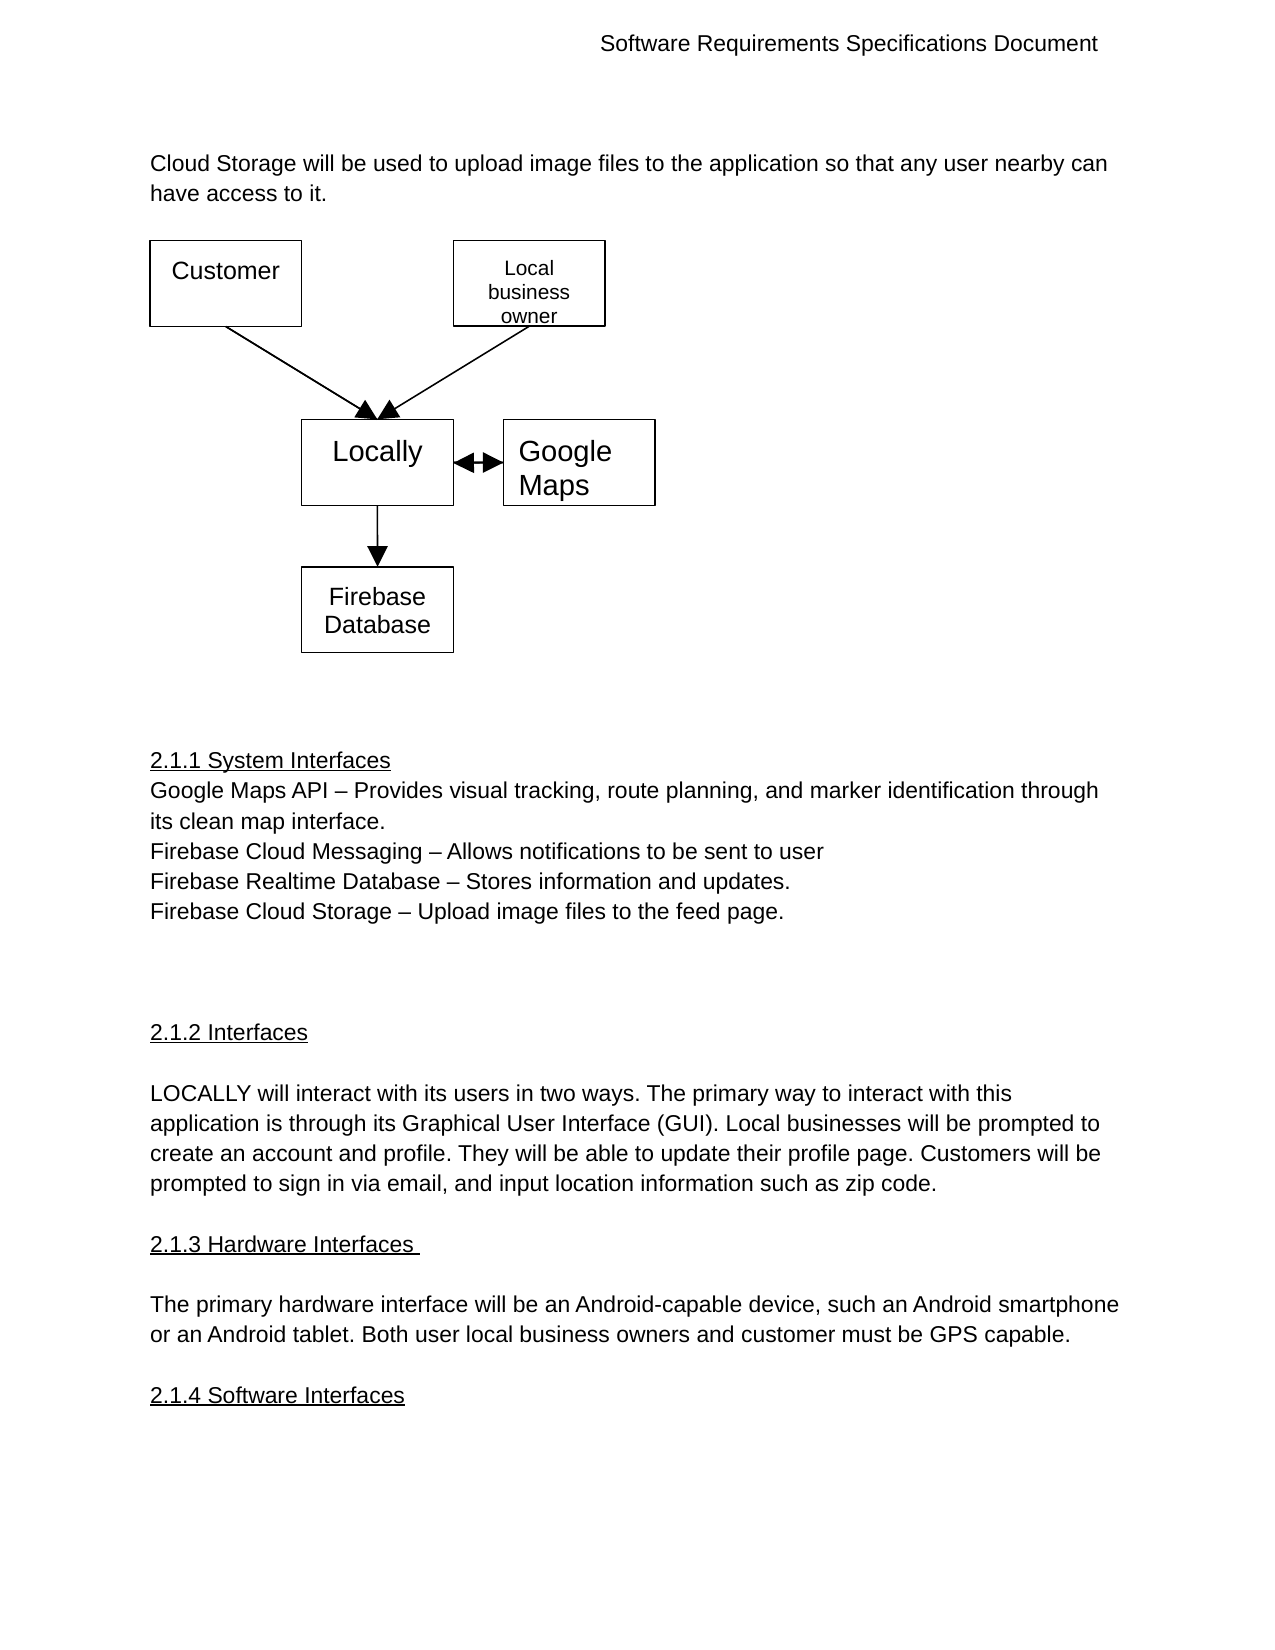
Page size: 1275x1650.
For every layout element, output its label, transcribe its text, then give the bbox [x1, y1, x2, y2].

text Firebase Cloud Messaging – Allows notifications to be sent to user [150, 838, 1125, 864]
text Firebase Cloud Storage – Upload image files to the feed page. [150, 898, 1125, 924]
text The primary hardware interface will be an Android-capable device, such an Android smartphone or an Android tablet. Both user local business owners and customer must be GPS capable. [150, 1291, 1125, 1347]
text Cloud Storage will be used to upload image files to the application so that any user nearby can have access to it. [150, 150, 1125, 207]
text Google Maps API – Provides visual tracking, route planning, and marker identification through its clean map interface. [150, 777, 1125, 834]
text LOCALLY will interact with its users in two ways. The primary way to interact with this application is through its Graphical User Interface (GUI). Local businesses will be prompted to create an account and profile. They will be able to update their profile page. Customers will be prompted to sign in via email, and input location information such as zip code. [150, 1079, 1125, 1196]
text 2.1.1 System Interfaces [150, 747, 1125, 773]
text 2.1.3 Hardware Interfaces [150, 1231, 1125, 1257]
text 2.1.2 Interfaces [150, 1019, 1125, 1045]
text Firebase Realtime Database – Stores information and updates. [150, 868, 1125, 894]
text 2.1.4 Software Interfaces [150, 1382, 1125, 1408]
